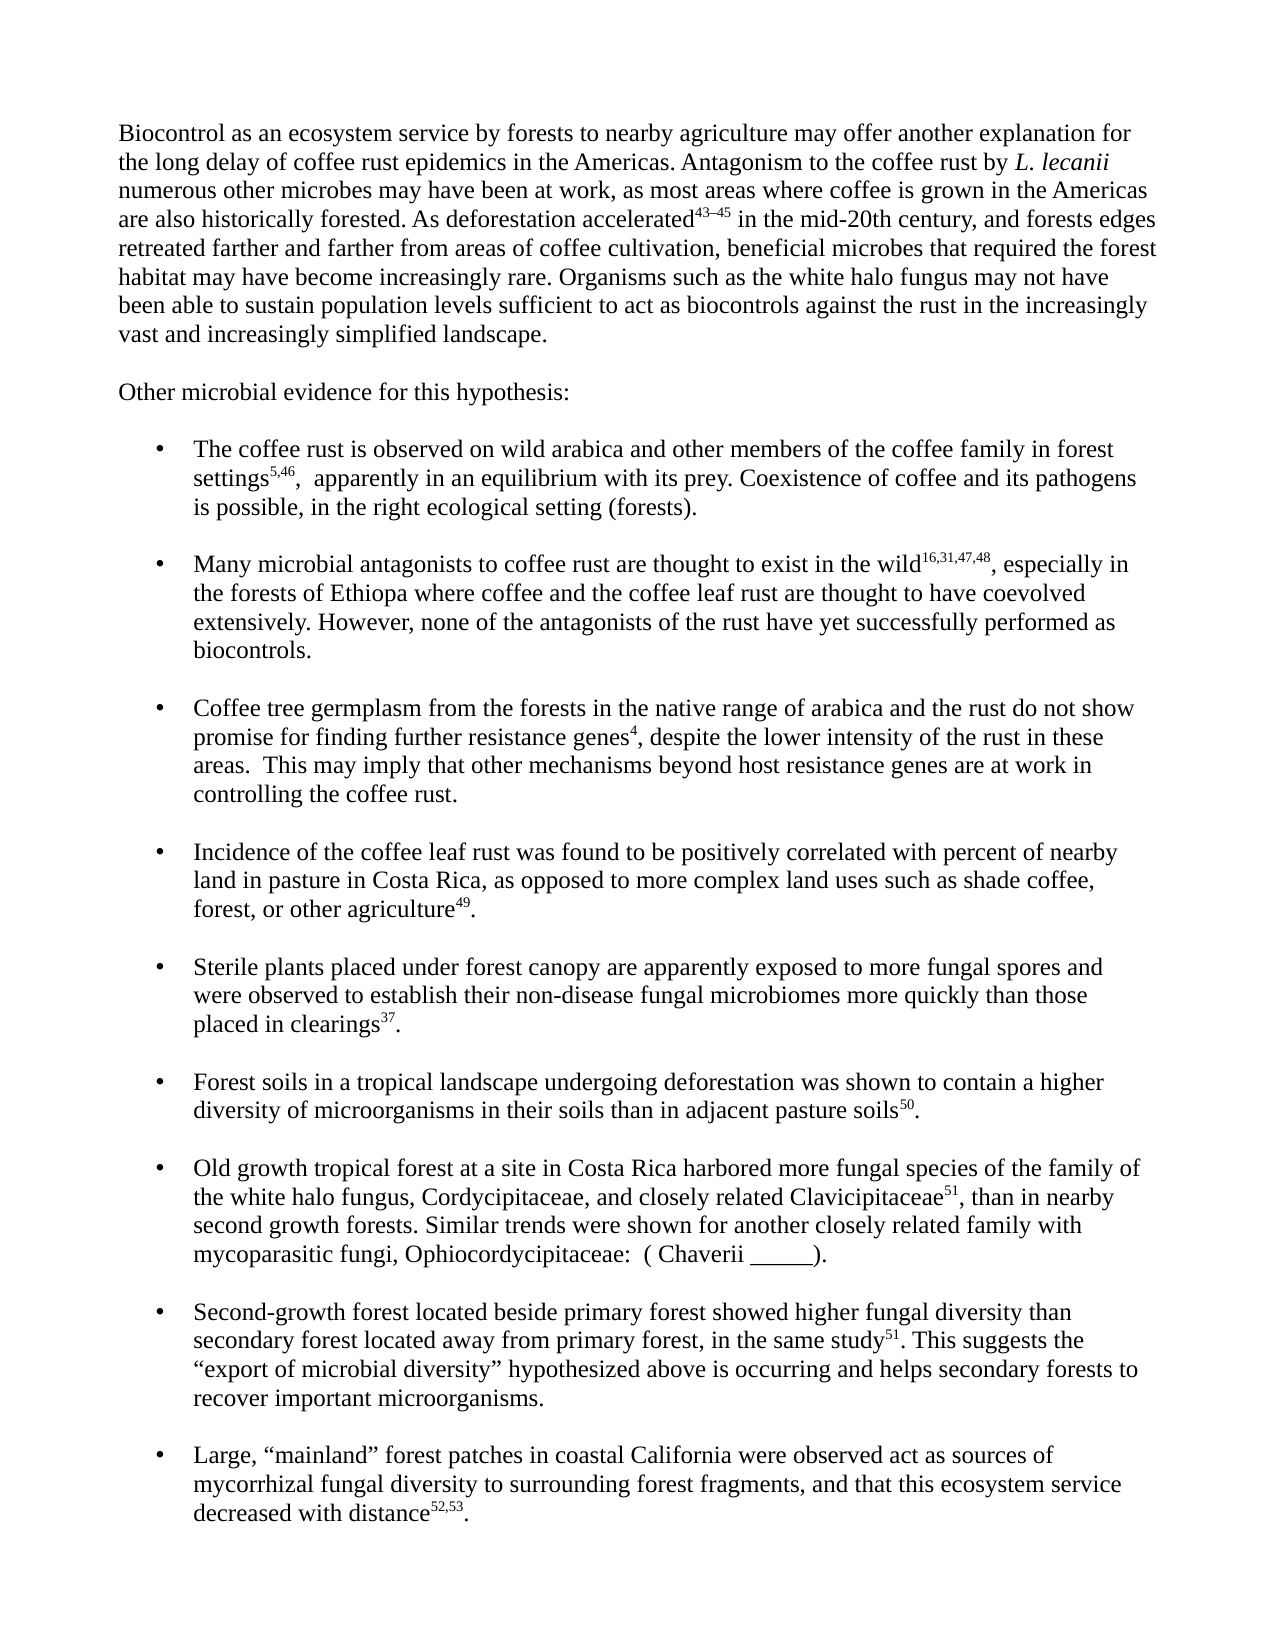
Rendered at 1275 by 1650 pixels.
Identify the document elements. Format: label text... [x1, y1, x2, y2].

list Sterile plants placed under forest canopy are apparently exposed to more fungal spores and were observed to establish their non-disease fungal microbiomes more quickly than those placed in clearings37. [156, 952, 1157, 1038]
list Old growth tropical forest at a site in Costa Rica harbored more fungal species of the family of the white halo fungus, Cordycipitaceae, and closely related Clavicipitaceae51, than in nearby second growth forests. Similar trends were shown for another closely related family with mycoparasitic fungi, Ophiocordycipitaceae: ( Chaverii _____). [156, 1153, 1157, 1268]
list Incidence of the coffee leaf rust was found to be positively correlated with percent of nearby land in pasture in Costa Rica, as opposed to more complex land uses such as shade coffee, forest, or other agriculture49. [156, 837, 1157, 923]
text Biocontrol as an ecosystem service by forests to nearby agriculture may offer another explanation for the long delay of coffee rust epidemics in the Americas. Antagonism to the coffee rust by L. lecanii numerous other microbes may have been at work, as most areas where coffee is grown in the Americas are also historically forested. As deforestation accelerated43–45 in the mid-20th century, and forests edges retreated farther and farther from areas of coffee cultivation, beneficial microbes that required the forest habitat may have become increasingly rare. Organisms such as the white halo fungus may not have been able to sustain population levels sufficient to act as biocontrols against the rust in the increasingly vast and increasingly simplified landscape. [118, 118, 1157, 348]
list Many microbial antagonists to coffee rust are thought to exist in the wild16,31,47,48, especially in the forests of Ethiopa where coffee and the coffee leaf rust are thought to have coevolved extensively. However, none of the antagonists of the rust have yet successfully performed as biocontrols. [156, 549, 1157, 664]
list Large, “mainland” forest patches in coastal California were observed act as sources of mycorrhizal fungal diversity to surrounding forest fragments, and that this ecosystem service decreased with distance52,53. [156, 1441, 1157, 1527]
list Coffee tree germplasm from the forests in the native range of arabica and the rust do not show promise for finding further resistance genes4, despite the lower intensity of the rust in these areas. This may imply that other mechanisms beyond host resistance genes are at work in controlling the coffee rust. [156, 693, 1157, 808]
list Second-growth forest located beside primary forest showed higher fungal diversity than secondary forest located away from primary forest, in the same study51. This suggests the “export of microbial diversity” hypothesized above is occurring and helps secondary forests to recover important microorganisms. [156, 1297, 1157, 1412]
text Other microbial evidence for this hypothesis: [118, 377, 1157, 406]
list Forest soils in a tropical landscape undergoing deforestation was shown to contain a higher diversity of microorganisms in their soils than in adjacent pasture soils50. [156, 1067, 1157, 1124]
list The coffee rust is observed on wild arabica and other members of the coffee family in forest settings5,46, apparently in an equilibrium with its prey. Coexistence of coffee and its pathogens is possible, in the right ecological setting (forests). [156, 434, 1157, 521]
